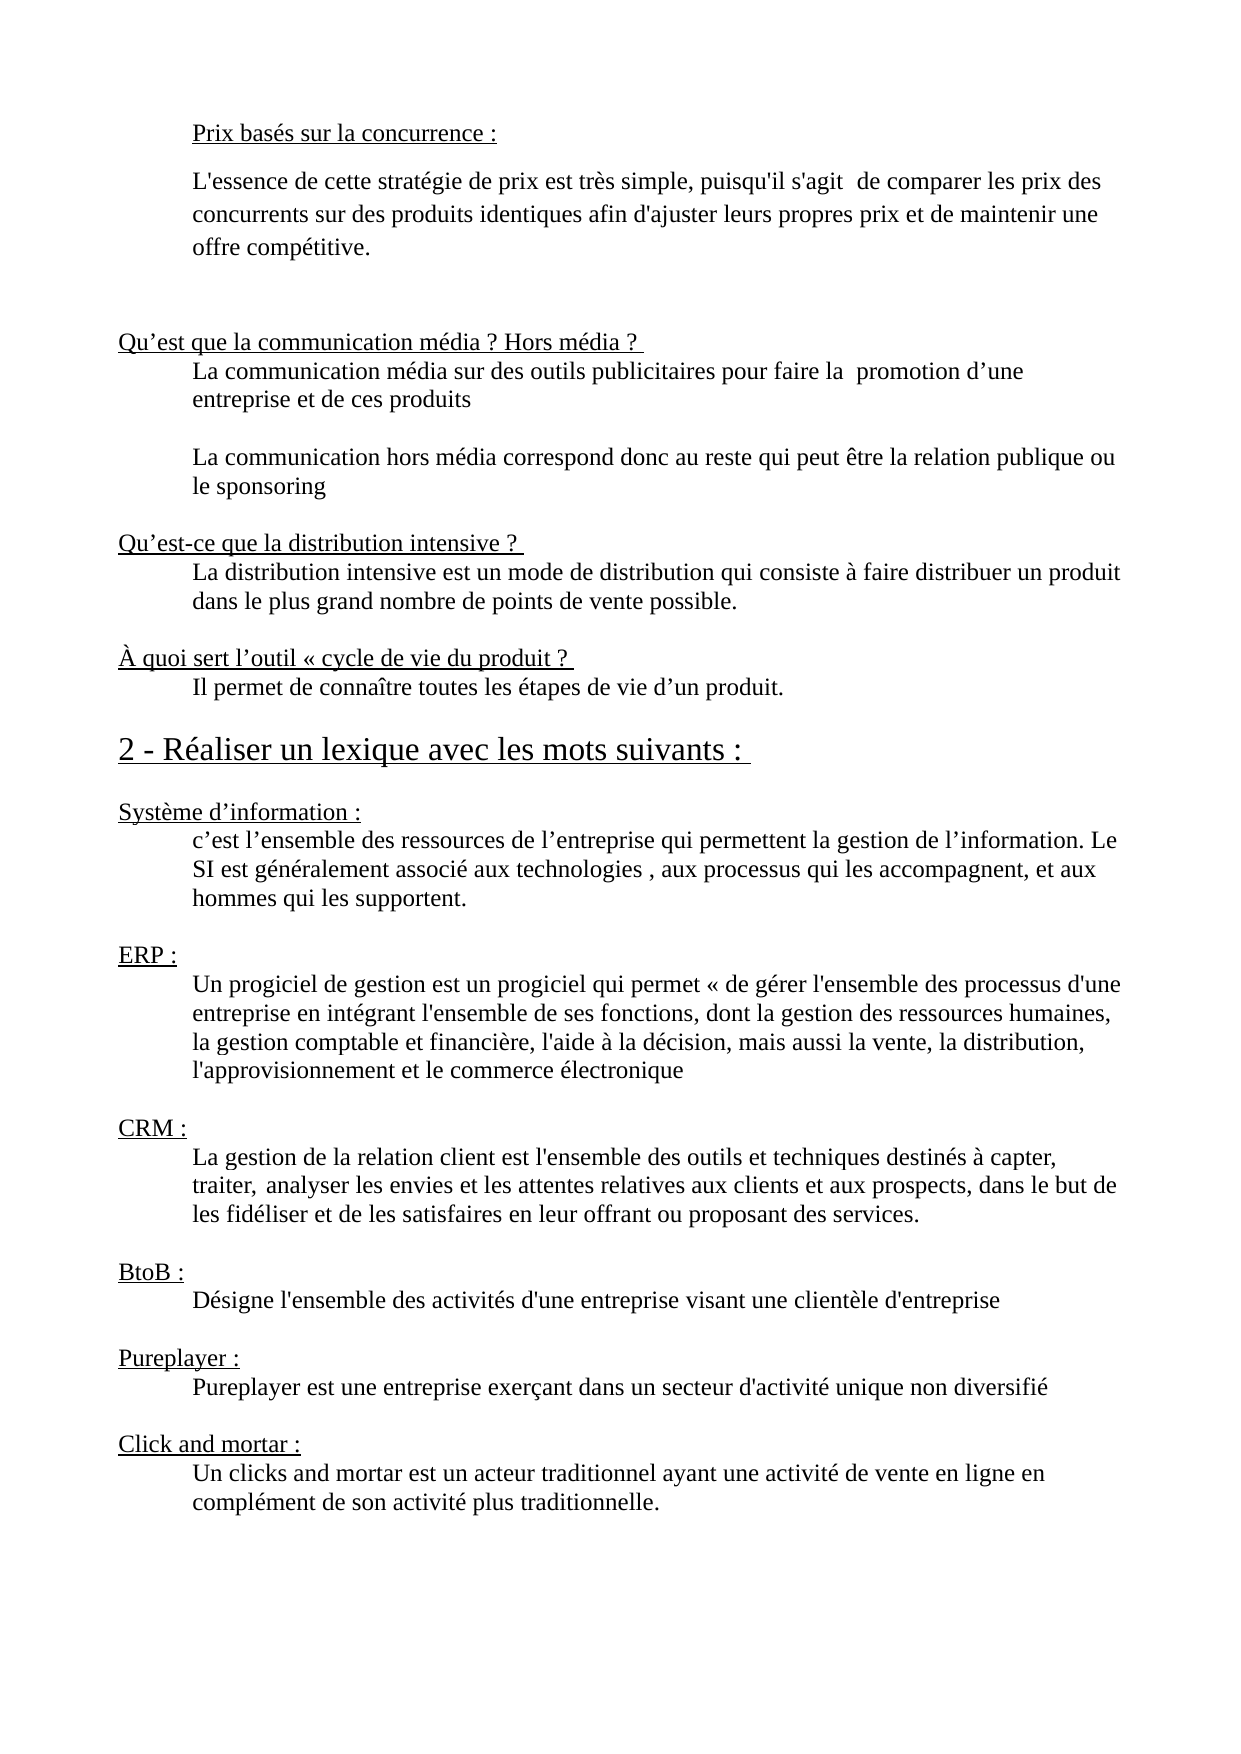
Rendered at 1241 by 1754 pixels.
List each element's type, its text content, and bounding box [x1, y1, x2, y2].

text L'essence de cette stratégie de prix est très simple, puisqu'il s'agit de comparer les prix des concurrents sur des produits identiques afin d'ajuster leurs propres prix et de maintenir une offre compétitive. [118, 166, 1122, 261]
text Pureplayer est une entreprise exerçant dans un secteur d'activité unique non diversifié [118, 1372, 1122, 1400]
text Un progiciel de gestion est un progiciel qui permet « de gérer l'ensemble des processus d'une entreprise en intégrant l'ensemble de ses fonctions, dont la gestion des ressources humaines, la gestion comptable et financière, l'aide à la décision, mais aussi la vente, la distribution, l'approvisionnement et le commerce électronique [118, 969, 1122, 1084]
text CRM : [118, 1113, 1122, 1142]
text Prix basés sur la concurrence : [118, 118, 1122, 147]
text BtoB : [118, 1257, 1122, 1285]
text Qu’est que la communication média ? Hors média ? [118, 327, 1122, 356]
text La communication média sur des outils publicitaires pour faire la promotion d’une entreprise et de ces produits [118, 356, 1122, 413]
text Il permet de connaître toutes les étapes de vie d’un produit. [118, 672, 1122, 701]
text Qu’est-ce que la distribution intensive ? [118, 528, 1122, 557]
text c’est l’ensemble des ressources de l’entreprise qui permettent la gestion de l’information. Le SI est généralement associé aux technologies , aux processus qui les accompagnent, et aux hommes qui les supportent. [118, 825, 1122, 912]
text Pureplayer : [118, 1343, 1122, 1372]
text La distribution intensive est un mode de distribution qui consiste à faire distribuer un produit dans le plus grand nombre de points de vente possible. [118, 557, 1122, 614]
text Système d’information : [118, 797, 1122, 825]
text Un clicks and mortar est un acteur traditionnel ayant une activité de vente en ligne en complément de son activité plus traditionnelle. [118, 1458, 1122, 1515]
text À quoi sert l’outil « cycle de vie du produit ? [118, 643, 1122, 672]
text Désigne l'ensemble des activités d'une entreprise visant une clientèle d'entreprise [118, 1285, 1122, 1314]
text Click and mortar : [118, 1429, 1122, 1458]
text 2 - Réaliser un lexique avec les mots suivants : [118, 729, 1122, 768]
text ERP : [118, 940, 1122, 969]
text La communication hors média correspond donc au reste qui peut être la relation publique ou le sponsoring [118, 442, 1122, 499]
text La gestion de la relation client est l'ensemble des outils et techniques destinés à capter, traiter, analyser les envies et les attentes relatives aux clients et aux prospects, dans le but de les fidéliser et de les satisfaires en leur offrant ou proposant des services. [118, 1142, 1122, 1228]
